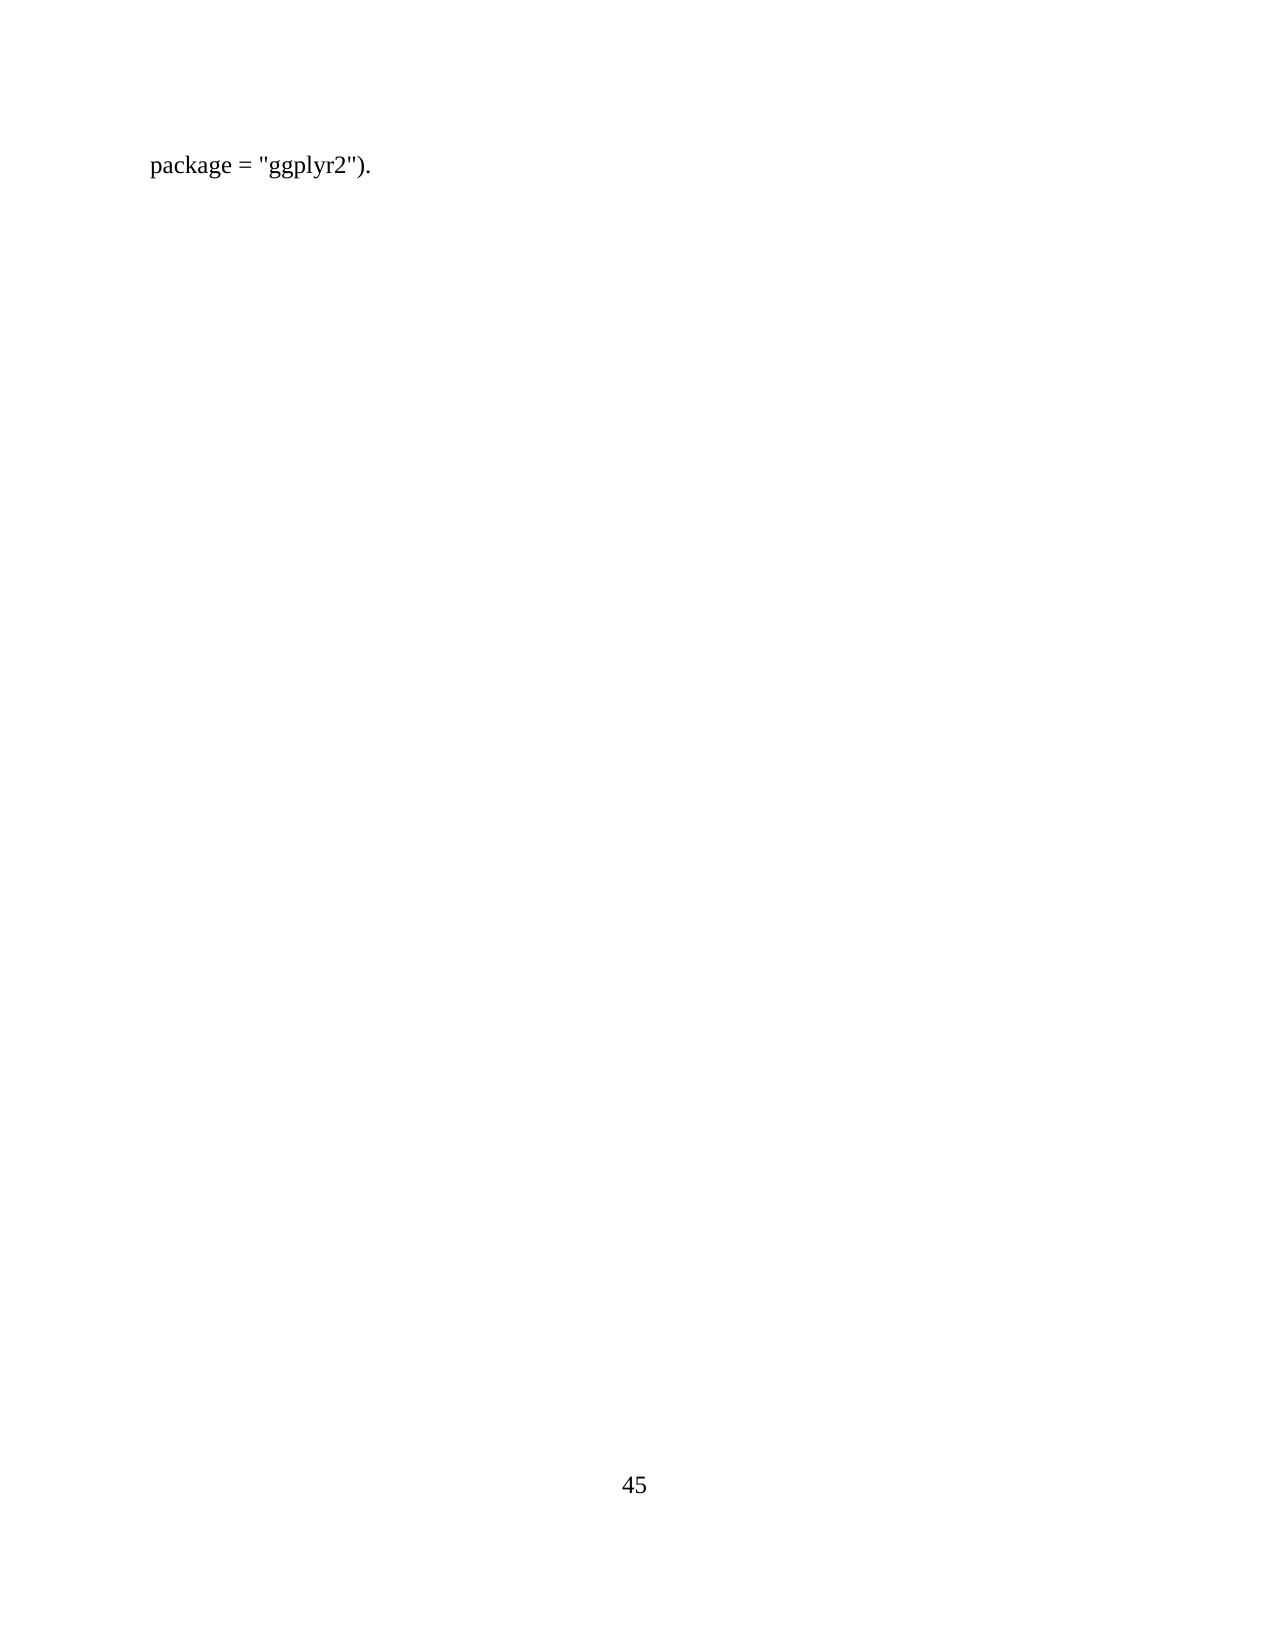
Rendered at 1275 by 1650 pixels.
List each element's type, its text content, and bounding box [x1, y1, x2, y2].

text package = "ggplyr2"). [150, 150, 1125, 179]
